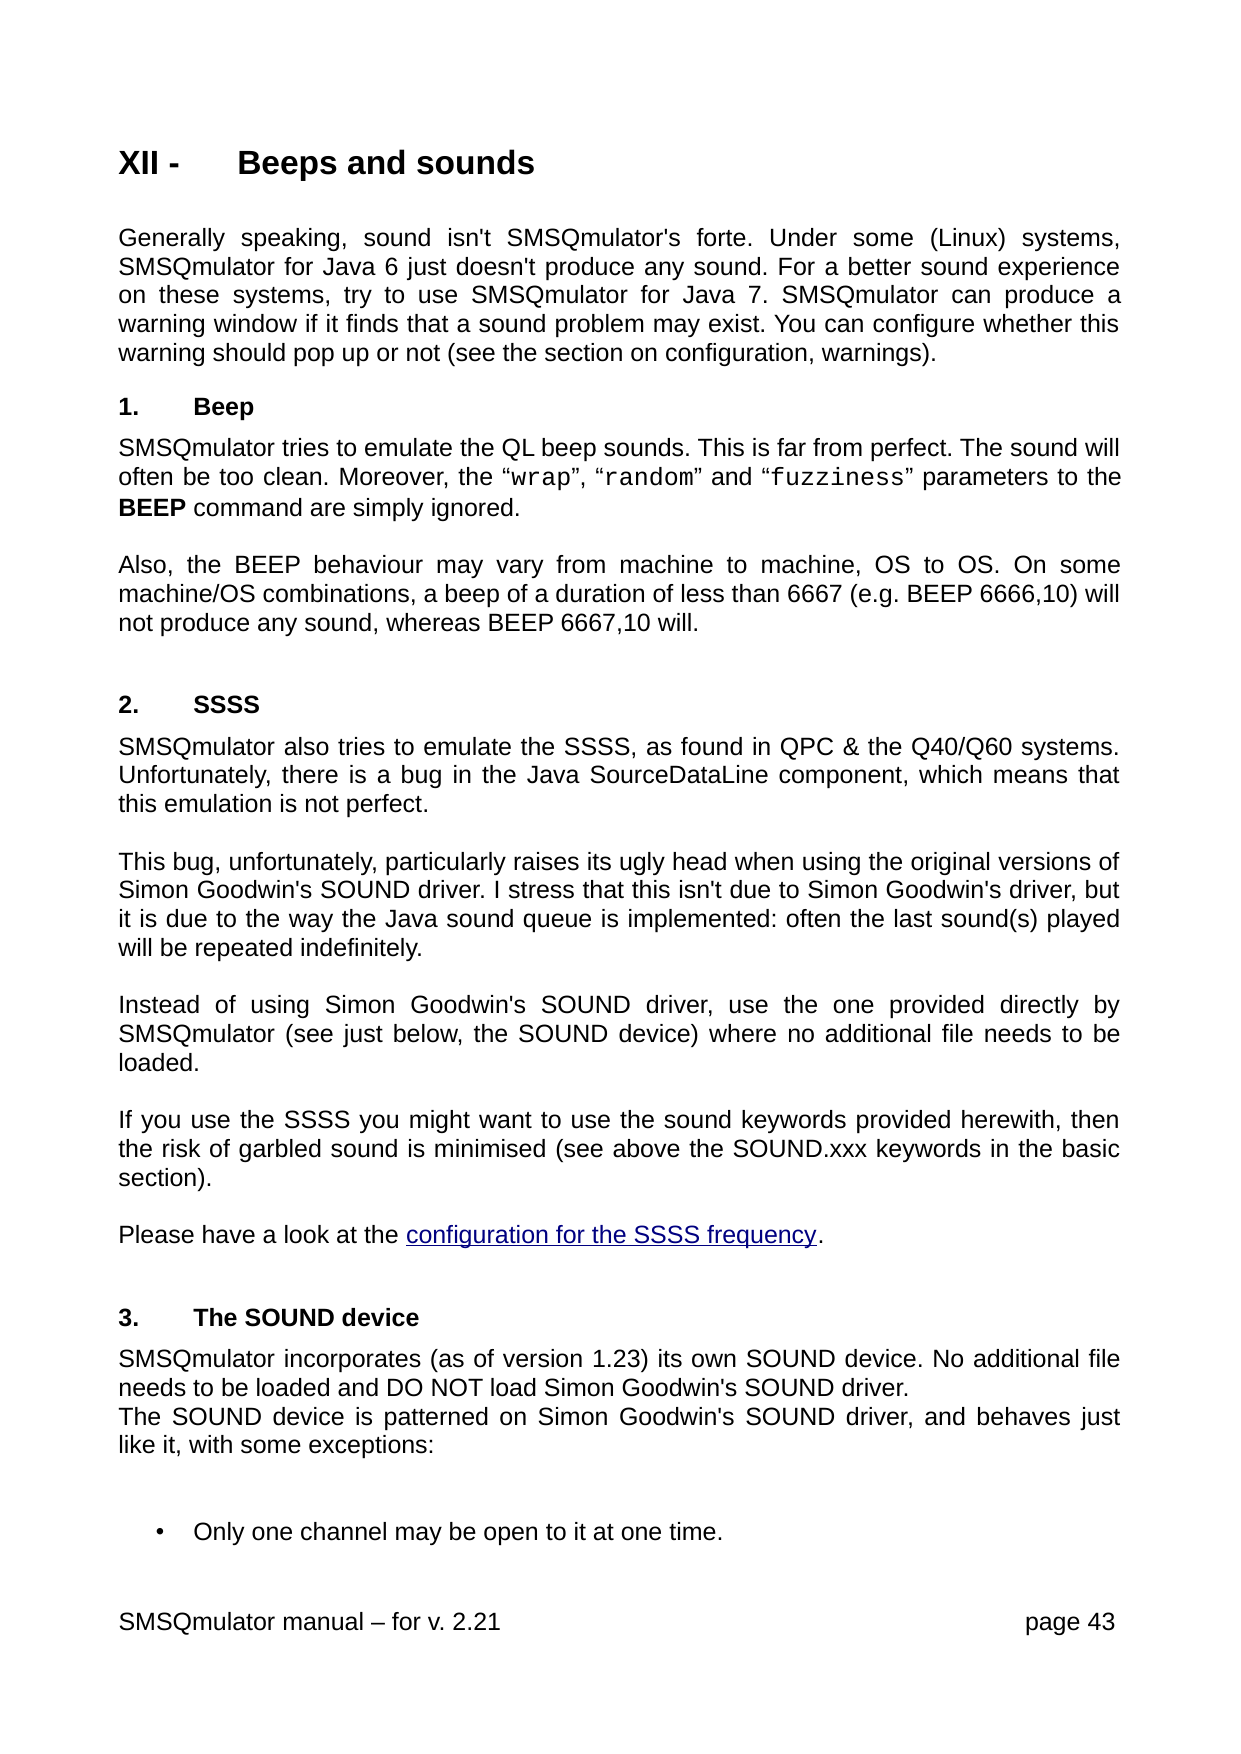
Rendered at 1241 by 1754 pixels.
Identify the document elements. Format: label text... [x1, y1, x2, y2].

text Instead of using Simon Goodwin's SOUND driver, use the one provided directly by SMSQmulator (see just below, the SOUND device) where no additional file needs to be loaded. [118, 990, 1122, 1076]
list Only one channel may be open to it at one time. [156, 1516, 1122, 1545]
text If you use the SSSS you might want to use the sound keywords provided herewith, then the risk of garbled sound is minimised (see above the SOUND.xxx keywords in the basic section). [118, 1105, 1122, 1191]
text SMSQmulator incorporates (as of version 1.23) its own SOUND device. No additional file needs to be loaded and DO NOT load Simon Goodwin's SOUND driver. [118, 1344, 1122, 1401]
subtitle SSSS [118, 690, 1122, 719]
text Generally speaking, sound isn't SMSQmulator's forte. Under some (Linux) systems, SMSQmulator for Java 6 just doesn't produce any sound. For a better sound experience on these systems, try to use SMSQmulator for Java 7. SMSQmulator can produce a warning window if it finds that a sound problem may exist. You can configure whether this warning should pop up or not (see the section on configuration, warnings). [118, 223, 1122, 367]
subtitle The SOUND device [118, 1303, 1122, 1331]
text The SOUND device is patterned on Simon Goodwin's SOUND driver, and behaves just like it, with some exceptions: [118, 1401, 1122, 1459]
text SMSQmulator also tries to emulate the SSSS, as found in QPC & the Q40/Q60 systems. Unfortunately, there is a bug in the Java SourceDataLine component, which means that this emulation is not perfect. [118, 731, 1122, 818]
text SMSQmulator tries to emulate the QL beep sounds. This is far from perfect. The sound will often be too clean. Moreover, the “wrap”, “random” and “fuzziness” parameters to the BEEP command are simply ignored. [118, 433, 1122, 521]
text Please have a look at the configuration for the SSSS frequency. [118, 1220, 1122, 1249]
subtitle Beeps and sounds [118, 143, 1122, 182]
text This bug, unfortunately, particularly raises its ugly head when using the original versions of Simon Goodwin's SOUND driver. I stress that this isn't due to Simon Goodwin's driver, but it is due to the way the Java sound queue is implemented: often the last sound(s) played will be repeated indefinitely. [118, 846, 1122, 961]
subtitle Beep [118, 392, 1122, 421]
text Also, the BEEP behaviour may vary from machine to machine, OS to OS. On some machine/OS combinations, a beep of a duration of less than 6667 (e.g. BEEP 6666,10) will not produce any sound, whereas BEEP 6667,10 will. [118, 550, 1122, 636]
